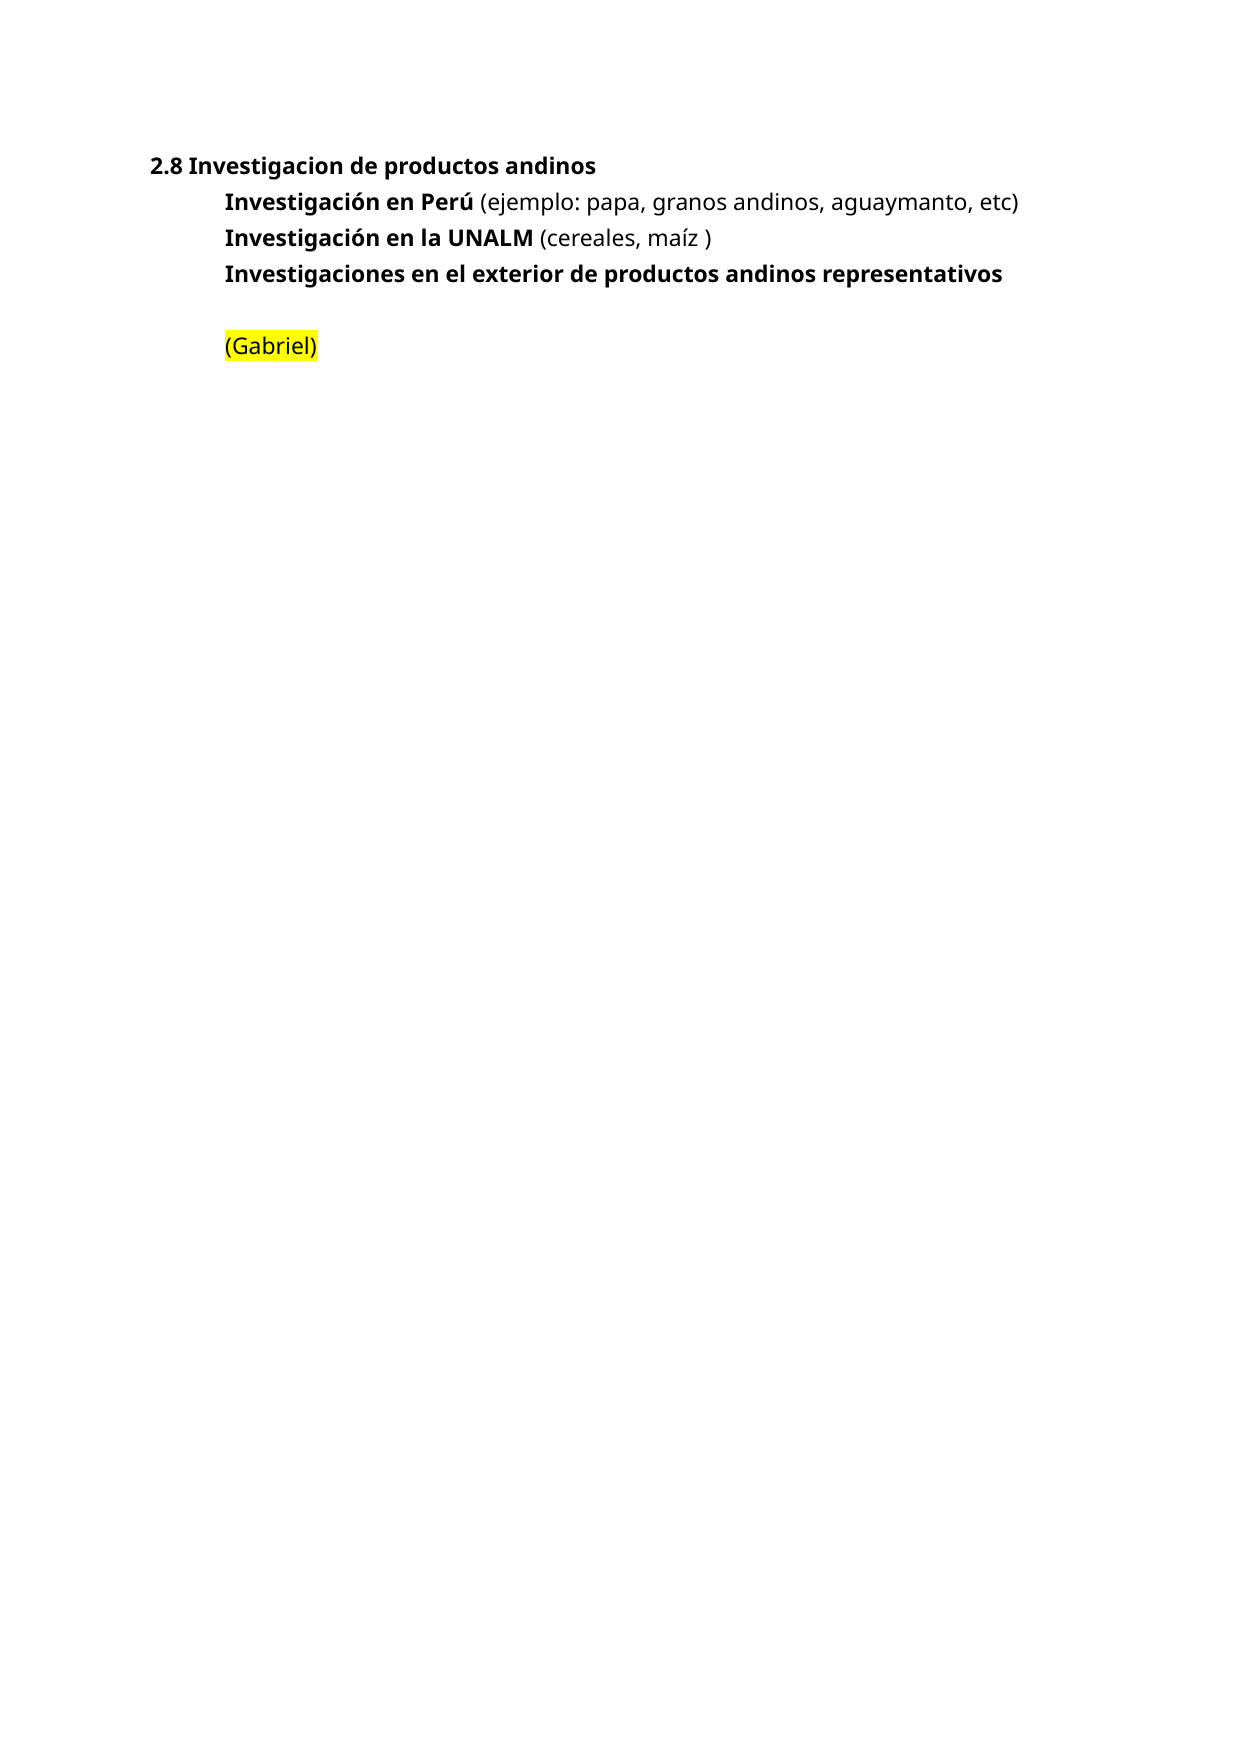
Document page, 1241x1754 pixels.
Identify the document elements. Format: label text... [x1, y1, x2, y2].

list Investigación en la UNALM (cereales, maíz ) [225, 222, 1090, 253]
list Investigaciones en el exterior de productos andinos representativos [225, 258, 1090, 289]
list Investigación en Perú (ejemplo: papa, granos andinos, aguaymanto, etc) [225, 186, 1090, 217]
text 2.8 Investigacion de productos andinos [150, 150, 1090, 181]
text (Gabriel) [225, 330, 1090, 361]
